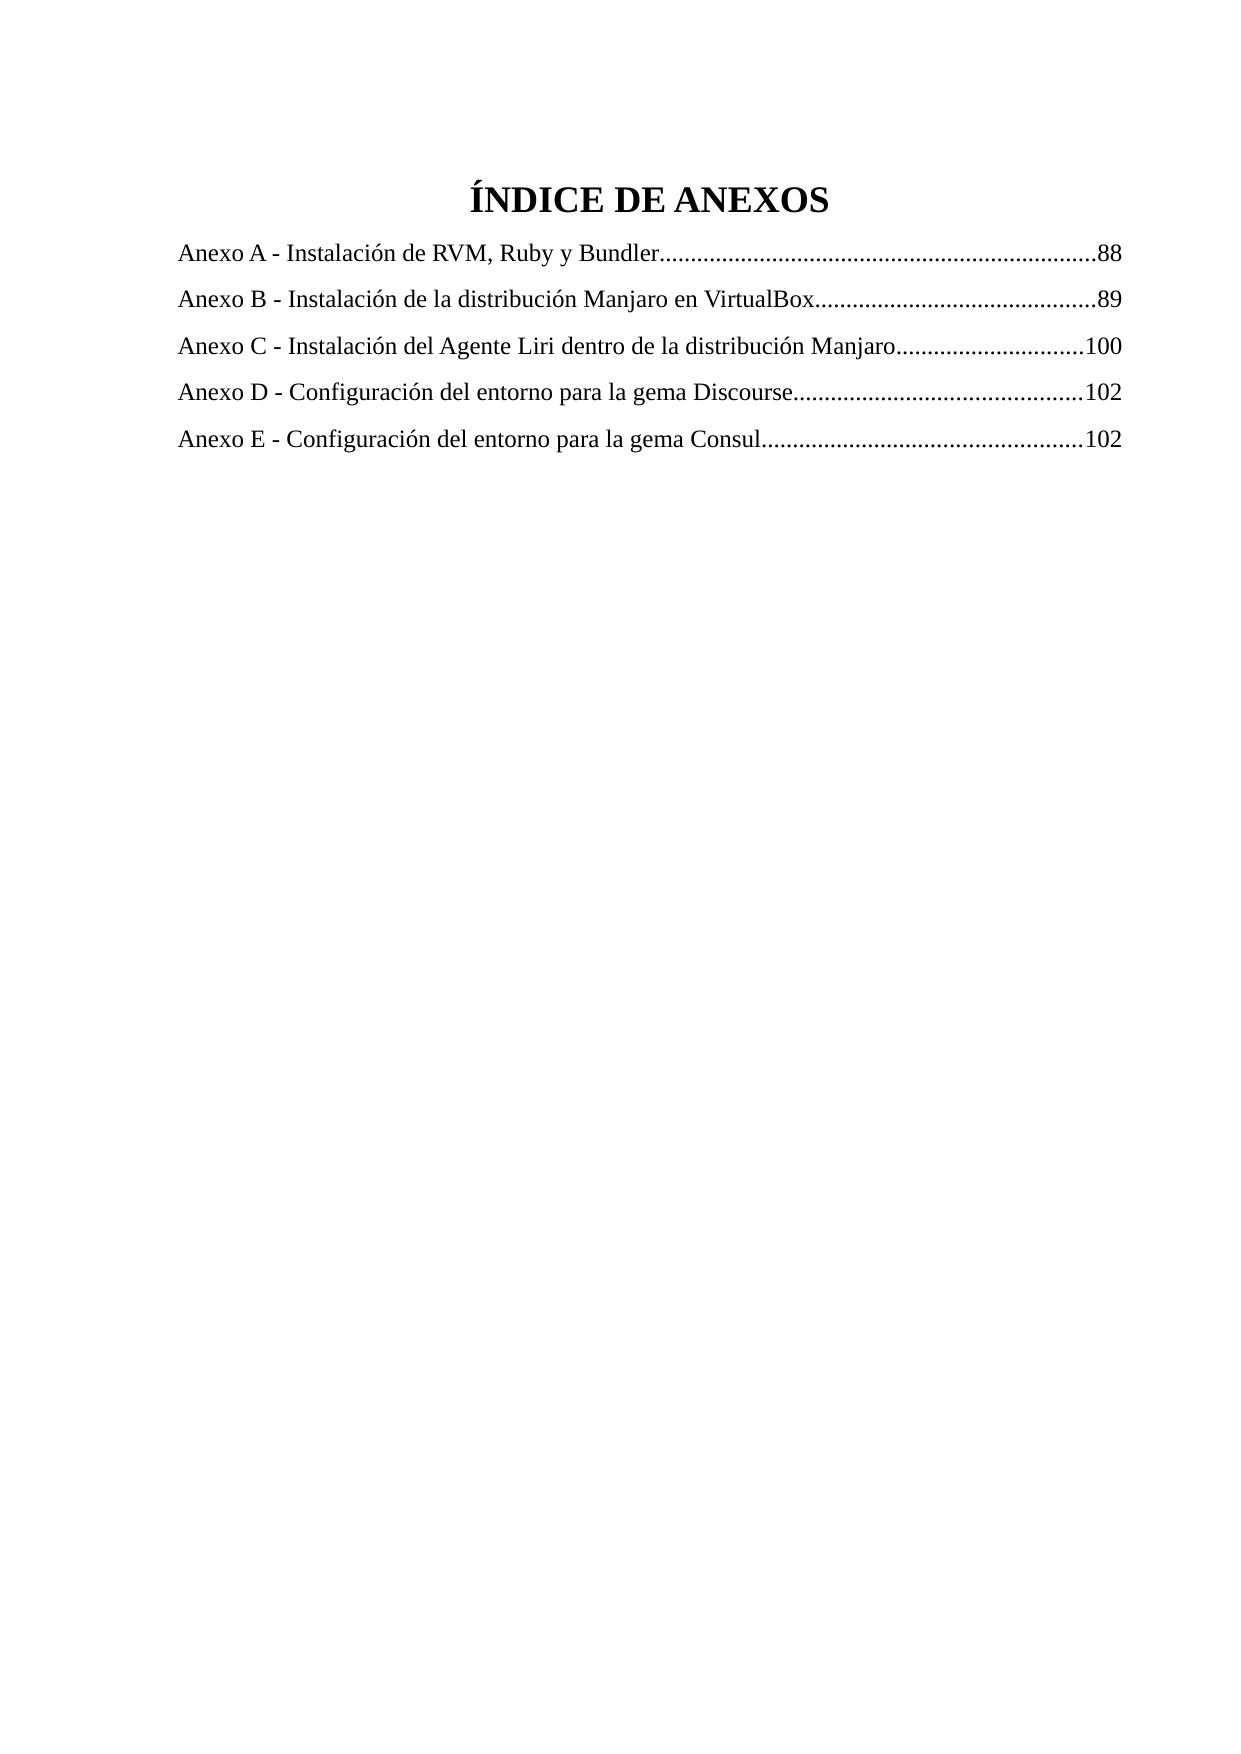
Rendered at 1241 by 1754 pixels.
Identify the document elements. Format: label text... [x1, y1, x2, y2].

text Anexo B - Instalación de la distribución Manjaro en VirtualBox 89 [177, 284, 1122, 313]
text Anexo E - Configuración del entorno para la gema Consul 102 [177, 424, 1122, 453]
text Índice de Anexos [177, 177, 1122, 220]
text Anexo A - Instalación de RVM, Ruby y Bundler 88 [177, 238, 1122, 267]
text Anexo C - Instalación del Agente Liri dentro de la distribución Manjaro 100 [177, 331, 1122, 360]
text Anexo D - Configuración del entorno para la gema Discourse 102 [177, 377, 1122, 406]
